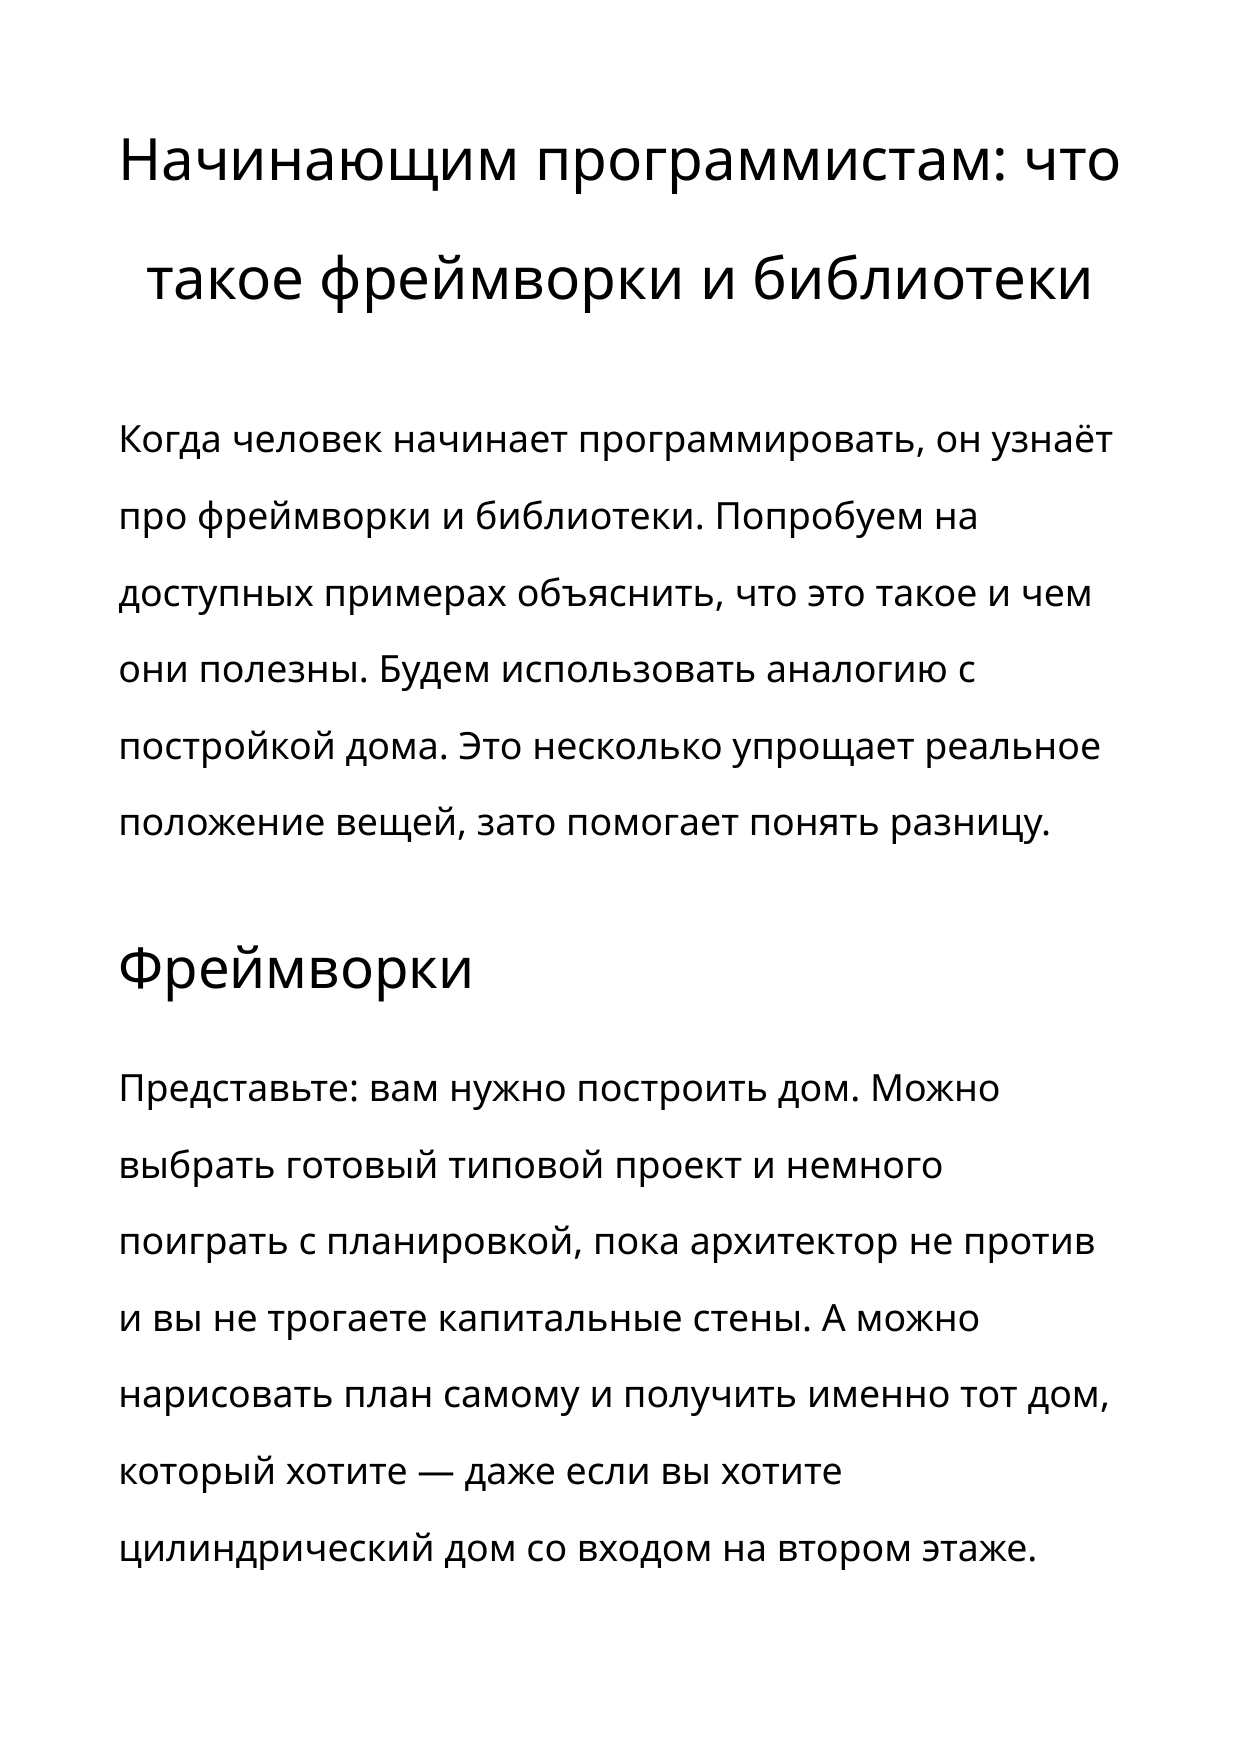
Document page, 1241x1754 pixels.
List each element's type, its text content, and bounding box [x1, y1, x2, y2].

subtitle Фреймворки [118, 929, 1122, 1005]
text Когда человек начинает программировать, он узнаёт про фреймворки и библиотеки. Попробуем на доступных примерах объяснить, что это такое и чем они полезны. Будем использовать аналогию с постройкой дома. Это несколько упрощает реальное положение вещей, зато помогает понять разницу. [118, 413, 1122, 847]
text Представьте: вам нужно построить дом. Можно выбрать готовый типовой проект и немного поиграть с планировкой, пока архитектор не против и вы не трогаете капитальные стены. А можно нарисовать план самому и получить именно тот дом, который хотите — даже если вы хотите цилиндрический дом со входом на втором этаже. [118, 1062, 1122, 1572]
text Начинающим программистам: что такое фреймворки и библиотеки [118, 118, 1122, 317]
